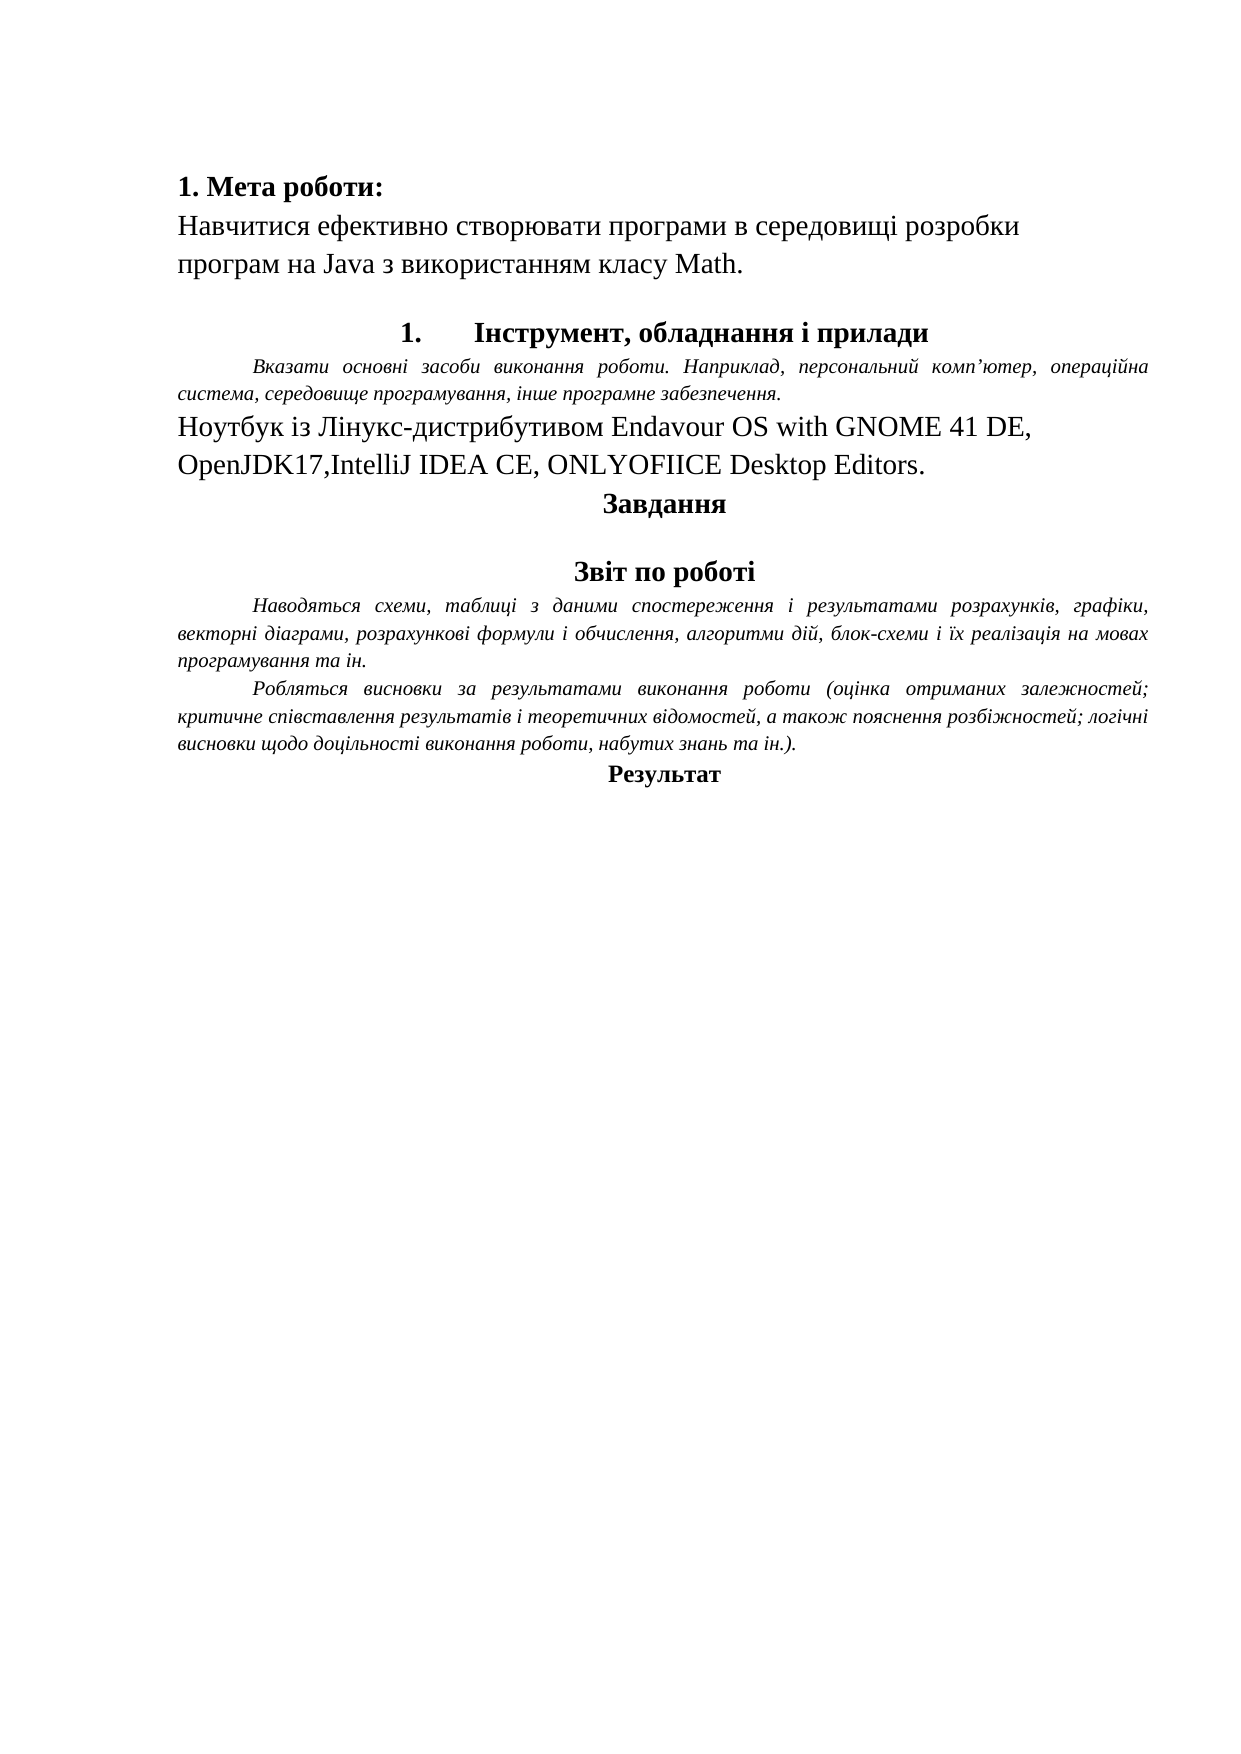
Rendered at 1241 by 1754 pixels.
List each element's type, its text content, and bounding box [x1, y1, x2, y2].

text Навчитися ефективно створювати програми в середовищі розробки [177, 208, 1152, 241]
text Ноутбук із Лінукс-дистрибутивом Endavour OS with GNOME 41 DE, OpenJDK17,IntelliJ IDEA CE, ONLYOFIICE Desktop Editors. [177, 409, 1152, 481]
list Інструмент, обладнання і прилади [177, 315, 1152, 348]
text Наводяться схеми, таблиці з даними спостереження і результатами розрахунків, графіки, векторні діаграми, розрахункові формули і обчислення, алгоритми дій, блок-схеми і їх реалізація на мовах програмування та ін. [177, 593, 1152, 672]
text програм на Java з використанням класу Math. [177, 246, 1152, 280]
text Робляться висновки за результатами виконання роботи (оцінка отриманих залежностей; критичне співставлення результатів і теоретичних відомостей, а також пояснення розбіжностей; логічні висновки щодо доцільності виконання роботи, набутих знань та ін.). [177, 676, 1152, 755]
text 1. Мета роботи: [177, 169, 1152, 203]
text Вказати основні засоби виконання роботи. Наприклад, персональний комп’ютер, операційна система, середовище програмування, інше програмне забезпечення. [177, 353, 1152, 405]
text Результат [177, 759, 1152, 787]
text Завдання [177, 486, 1152, 519]
text Звіт по роботі [177, 554, 1152, 588]
